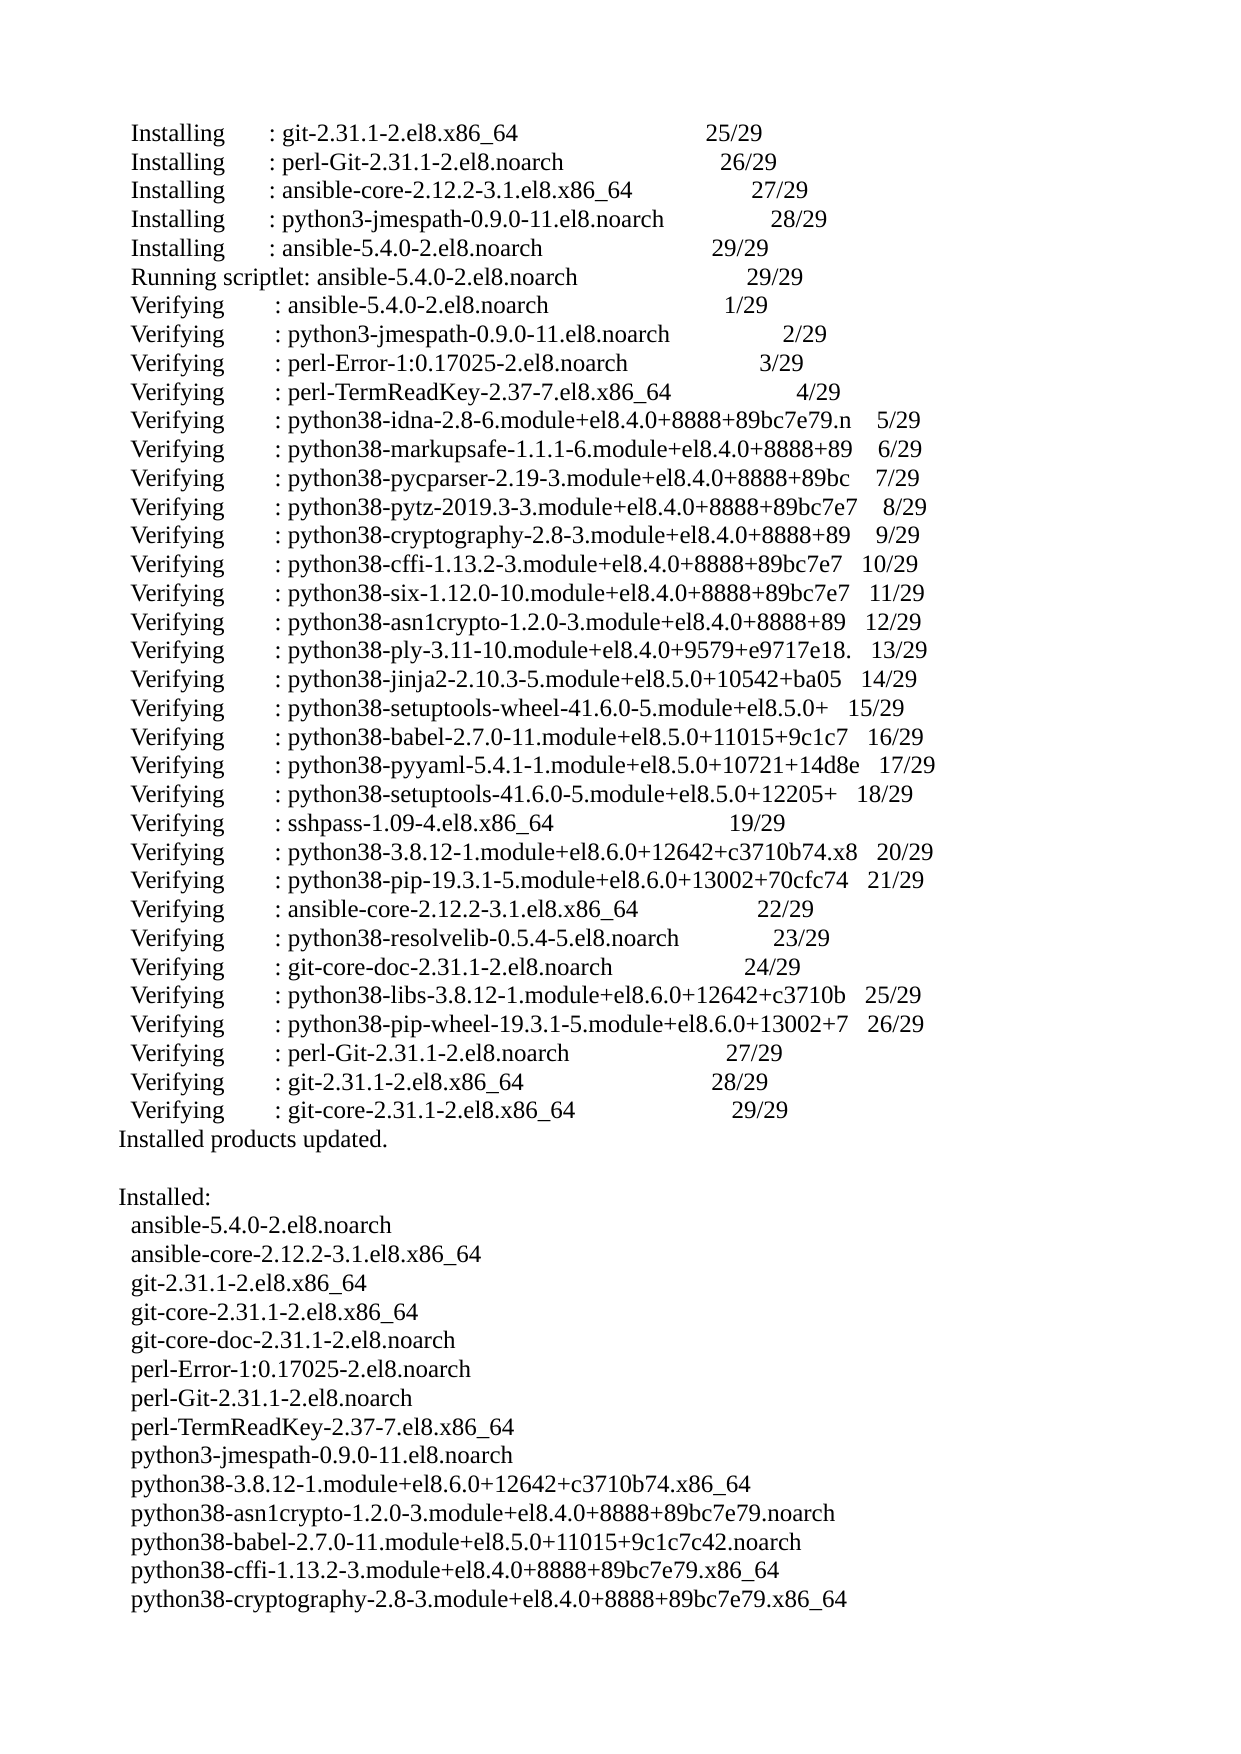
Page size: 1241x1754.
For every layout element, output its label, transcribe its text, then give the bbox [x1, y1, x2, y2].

text python3-jmespath-0.9.0-11.el8.noarch [118, 1441, 1122, 1469]
text python38-cffi-1.13.2-3.module+el8.4.0+8888+89bc7e79.x86_64 [118, 1556, 1122, 1584]
text Verifying : python38-pip-19.3.1-5.module+el8.6.0+13002+70cfc74 21/29 [118, 866, 1122, 894]
text Verifying : python38-pytz-2019.3-3.module+el8.4.0+8888+89bc7e7 8/29 [118, 492, 1122, 521]
text Verifying : python38-resolvelib-0.5.4-5.el8.noarch 23/29 [118, 923, 1122, 952]
text Installing : ansible-5.4.0-2.el8.noarch 29/29 [118, 233, 1122, 262]
text Installing : perl-Git-2.31.1-2.el8.noarch 26/29 [118, 147, 1122, 176]
text Verifying : python38-idna-2.8-6.module+el8.4.0+8888+89bc7e79.n 5/29 [118, 406, 1122, 434]
text Verifying : sshpass-1.09-4.el8.x86_64 19/29 [118, 808, 1122, 837]
text Installed products updated. [118, 1124, 1122, 1153]
text Verifying : ansible-5.4.0-2.el8.noarch 1/29 [118, 291, 1122, 319]
text python38-3.8.12-1.module+el8.6.0+12642+c3710b74.x86_64 [118, 1469, 1122, 1498]
text Running scriptlet: ansible-5.4.0-2.el8.noarch 29/29 [118, 262, 1122, 291]
text python38-babel-2.7.0-11.module+el8.5.0+11015+9c1c7c42.noarch [118, 1527, 1122, 1556]
text Verifying : git-2.31.1-2.el8.x86_64 28/29 [118, 1067, 1122, 1096]
text perl-TermReadKey-2.37-7.el8.x86_64 [118, 1412, 1122, 1441]
text Verifying : python38-setuptools-41.6.0-5.module+el8.5.0+12205+ 18/29 [118, 779, 1122, 808]
text Verifying : python38-libs-3.8.12-1.module+el8.6.0+12642+c3710b 25/29 [118, 981, 1122, 1009]
text perl-Git-2.31.1-2.el8.noarch [118, 1383, 1122, 1412]
text ansible-core-2.12.2-3.1.el8.x86_64 [118, 1239, 1122, 1268]
text Verifying : python38-pyyaml-5.4.1-1.module+el8.5.0+10721+14d8e 17/29 [118, 751, 1122, 779]
text Verifying : python38-pycparser-2.19-3.module+el8.4.0+8888+89bc 7/29 [118, 463, 1122, 492]
text Verifying : python38-asn1crypto-1.2.0-3.module+el8.4.0+8888+89 12/29 [118, 607, 1122, 636]
text Verifying : python38-pip-wheel-19.3.1-5.module+el8.6.0+13002+7 26/29 [118, 1009, 1122, 1038]
text Installing : ansible-core-2.12.2-3.1.el8.x86_64 27/29 [118, 176, 1122, 204]
text Verifying : python38-ply-3.11-10.module+el8.4.0+9579+e9717e18. 13/29 [118, 636, 1122, 664]
text Verifying : python38-six-1.12.0-10.module+el8.4.0+8888+89bc7e7 11/29 [118, 578, 1122, 607]
text python38-cryptography-2.8-3.module+el8.4.0+8888+89bc7e79.x86_64 [118, 1584, 1122, 1613]
text Verifying : python38-cffi-1.13.2-3.module+el8.4.0+8888+89bc7e7 10/29 [118, 549, 1122, 578]
text git-core-2.31.1-2.el8.x86_64 [118, 1297, 1122, 1326]
text Verifying : perl-Error-1:0.17025-2.el8.noarch 3/29 [118, 348, 1122, 377]
text Verifying : python38-setuptools-wheel-41.6.0-5.module+el8.5.0+ 15/29 [118, 693, 1122, 722]
text Verifying : python3-jmespath-0.9.0-11.el8.noarch 2/29 [118, 319, 1122, 348]
text Verifying : git-core-doc-2.31.1-2.el8.noarch 24/29 [118, 952, 1122, 981]
text Installed: [118, 1182, 1122, 1211]
text Verifying : ansible-core-2.12.2-3.1.el8.x86_64 22/29 [118, 894, 1122, 923]
text Verifying : perl-Git-2.31.1-2.el8.noarch 27/29 [118, 1038, 1122, 1067]
text Installing : python3-jmespath-0.9.0-11.el8.noarch 28/29 [118, 204, 1122, 233]
text Installing : git-2.31.1-2.el8.x86_64 25/29 [118, 118, 1122, 147]
text Verifying : git-core-2.31.1-2.el8.x86_64 29/29 [118, 1096, 1122, 1124]
text Verifying : python38-jinja2-2.10.3-5.module+el8.5.0+10542+ba05 14/29 [118, 664, 1122, 693]
text Verifying : python38-markupsafe-1.1.1-6.module+el8.4.0+8888+89 6/29 [118, 434, 1122, 463]
text Verifying : python38-babel-2.7.0-11.module+el8.5.0+11015+9c1c7 16/29 [118, 722, 1122, 751]
text python38-asn1crypto-1.2.0-3.module+el8.4.0+8888+89bc7e79.noarch [118, 1498, 1122, 1527]
text Verifying : python38-3.8.12-1.module+el8.6.0+12642+c3710b74.x8 20/29 [118, 837, 1122, 866]
text perl-Error-1:0.17025-2.el8.noarch [118, 1354, 1122, 1383]
text git-core-doc-2.31.1-2.el8.noarch [118, 1326, 1122, 1354]
text Verifying : python38-cryptography-2.8-3.module+el8.4.0+8888+89 9/29 [118, 521, 1122, 549]
text git-2.31.1-2.el8.x86_64 [118, 1268, 1122, 1297]
text ansible-5.4.0-2.el8.noarch [118, 1211, 1122, 1239]
text Verifying : perl-TermReadKey-2.37-7.el8.x86_64 4/29 [118, 377, 1122, 406]
